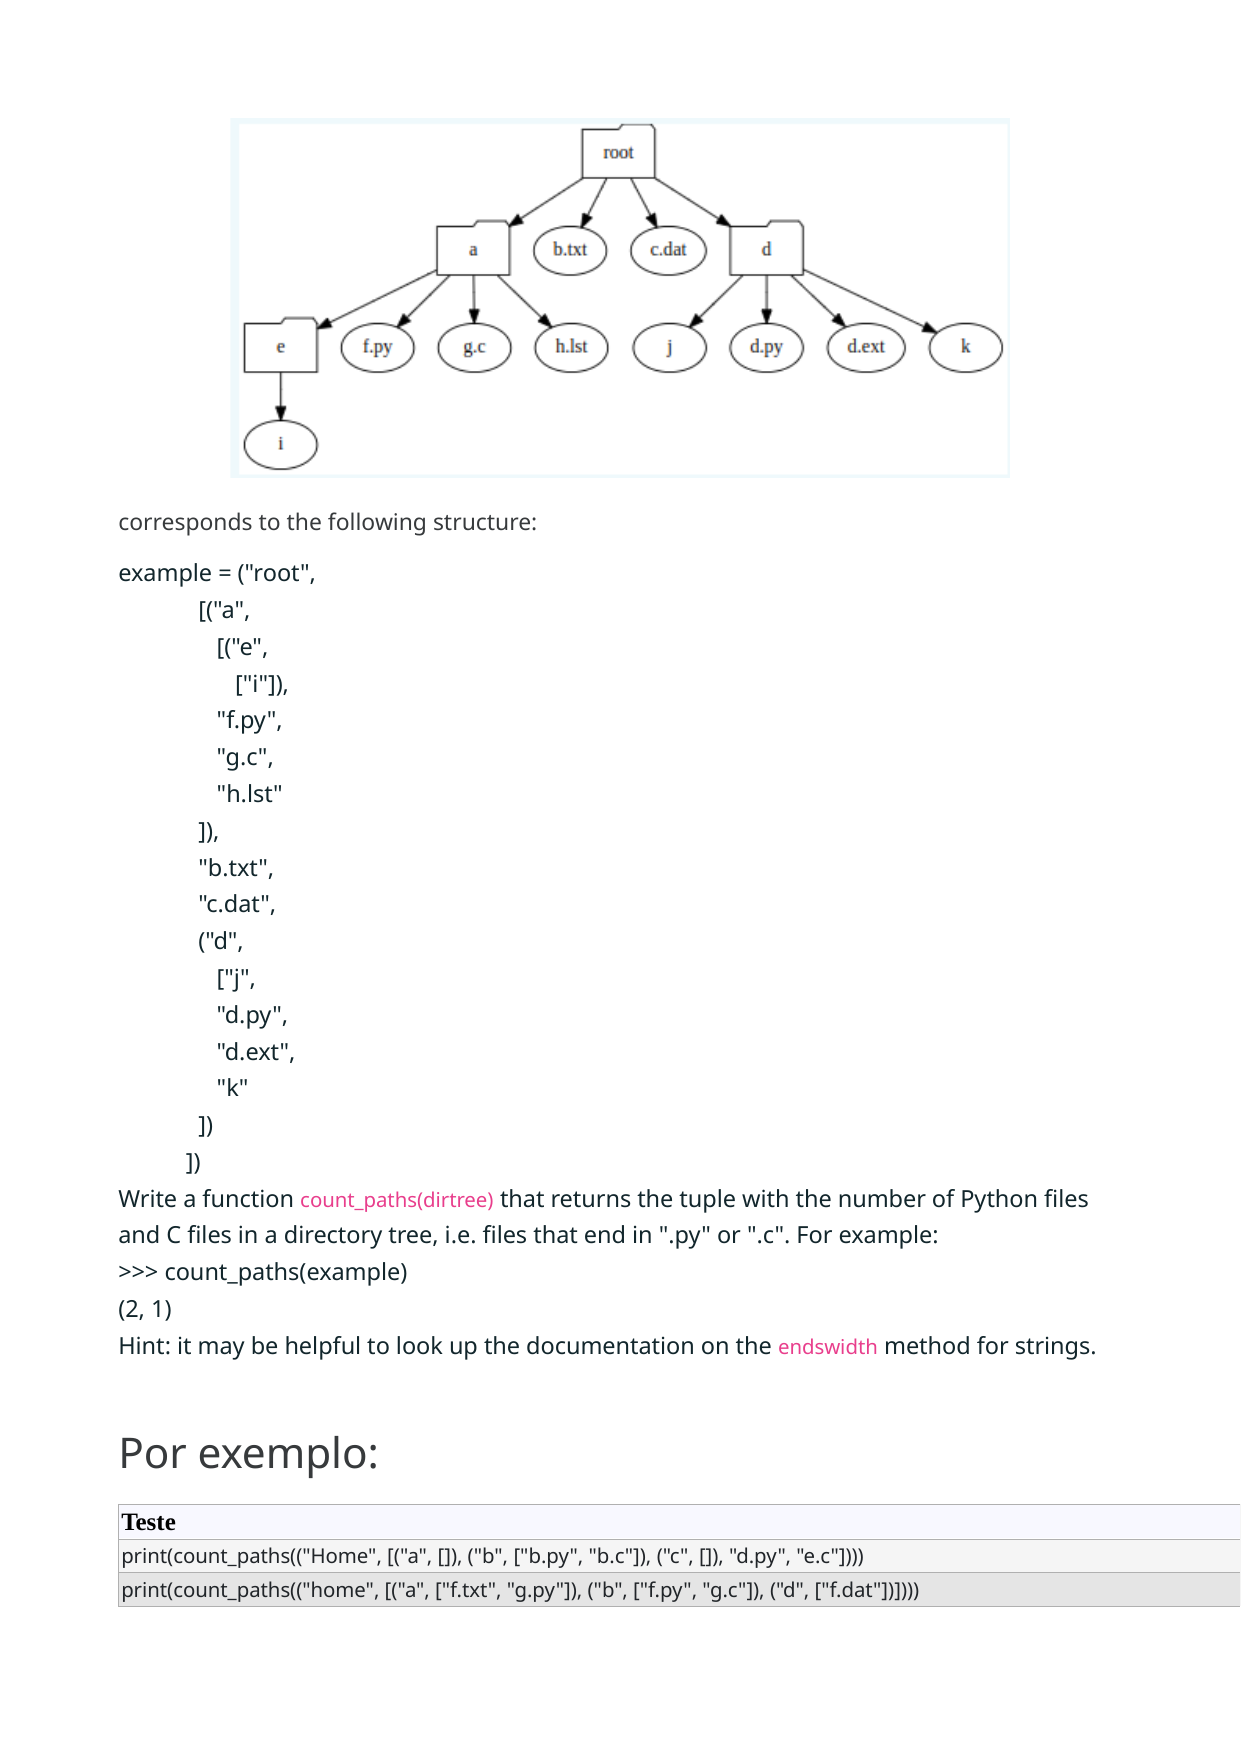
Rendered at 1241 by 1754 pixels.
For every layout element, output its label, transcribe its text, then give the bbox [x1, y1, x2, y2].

text >>> count_paths(example) (2, 1) [118, 1255, 1122, 1324]
picture [230, 118, 1010, 478]
table_cell print(count_paths(("Home", [("a", []), ("b", ["b.py", "b.c"]), ("c", []), "d.py", "e.c"]))) [119, 1540, 1240, 1572]
text example = ("root", [("a", [("e", ["i"]), "f.py", "g.c", "h.lst" ]), "b.txt", "c.dat", ("d", ["j", "d.py", "d.ext", "k" ]) ]) [118, 557, 1122, 1177]
table_header Teste [119, 1505, 1240, 1538]
table_cell print(count_paths(("home", [("a", ["f.txt", "g.py"]), ("b", ["f.py", "g.c"]), ("d", ["f.dat"])]))) [119, 1573, 1240, 1606]
text Por exemplo: [118, 1423, 1122, 1481]
text Hint: it may be helpful to look up the documentation on the endswidth method for strings. [118, 1329, 1122, 1361]
text corresponds to the following structure: [118, 506, 1122, 537]
text Write a function count_paths(dirtree) that returns the tuple with the number of Python files and C files in a directory tree, i.e. files that end in ".py" or ".c". For example: [118, 1182, 1122, 1251]
